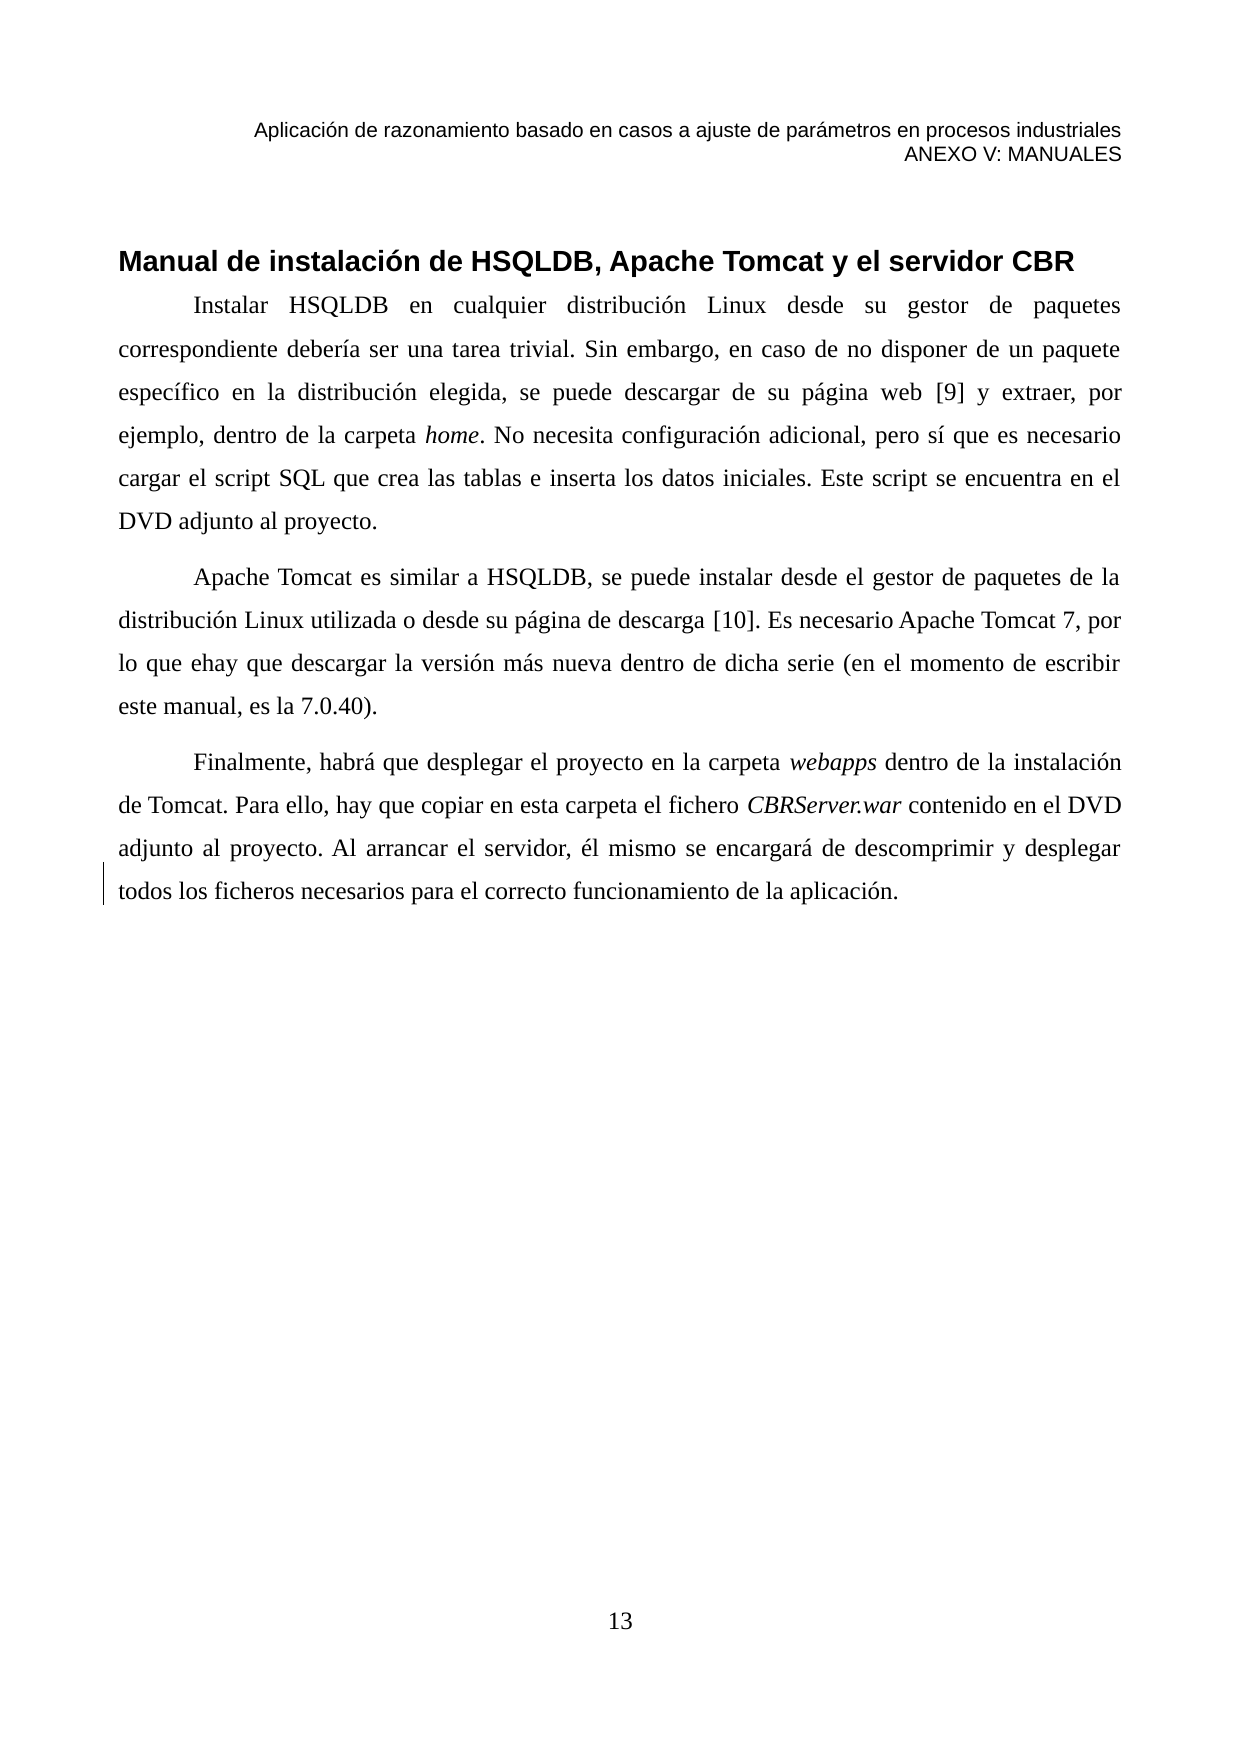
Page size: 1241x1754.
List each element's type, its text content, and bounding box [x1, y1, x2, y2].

subtitle Manual de instalación de HSQLDB, Apache Tomcat y el servidor CBR [118, 244, 1122, 278]
text Apache Tomcat es similar a HSQLDB, se puede instalar desde el gestor de paquetes de la distribución Linux utilizada o desde su página de descarga [10]. Es necesario Apache Tomcat 7, por lo que ehay que descargar la versión más nueva dentro de dicha serie (en el momento de escribir este manual, es la 7.0.40). [118, 562, 1122, 720]
text Finalmente, habrá que desplegar el proyecto en la carpeta webapps dentro de la instalación de Tomcat. Para ello, hay que copiar en esta carpeta el fichero CBRServer.war contenido en el DVD adjunto al proyecto. Al arrancar el servidor, él mismo se encargará de descomprimir y desplegar todos los ficheros necesarios para el correcto funcionamiento de la aplicación. [118, 747, 1122, 905]
text Instalar HSQLDB en cualquier distribución Linux desde su gestor de paquetes correspondiente debería ser una tarea trivial. Sin embargo, en caso de no disponer de un paquete específico en la distribución elegida, se puede descargar de su página web [9] y extraer, por ejemplo, dentro de la carpeta home. No necesita configuración adicional, pero sí que es necesario cargar el script SQL que crea las tablas e inserta los datos iniciales. Este script se encuentra en el DVD adjunto al proyecto. [118, 291, 1122, 535]
